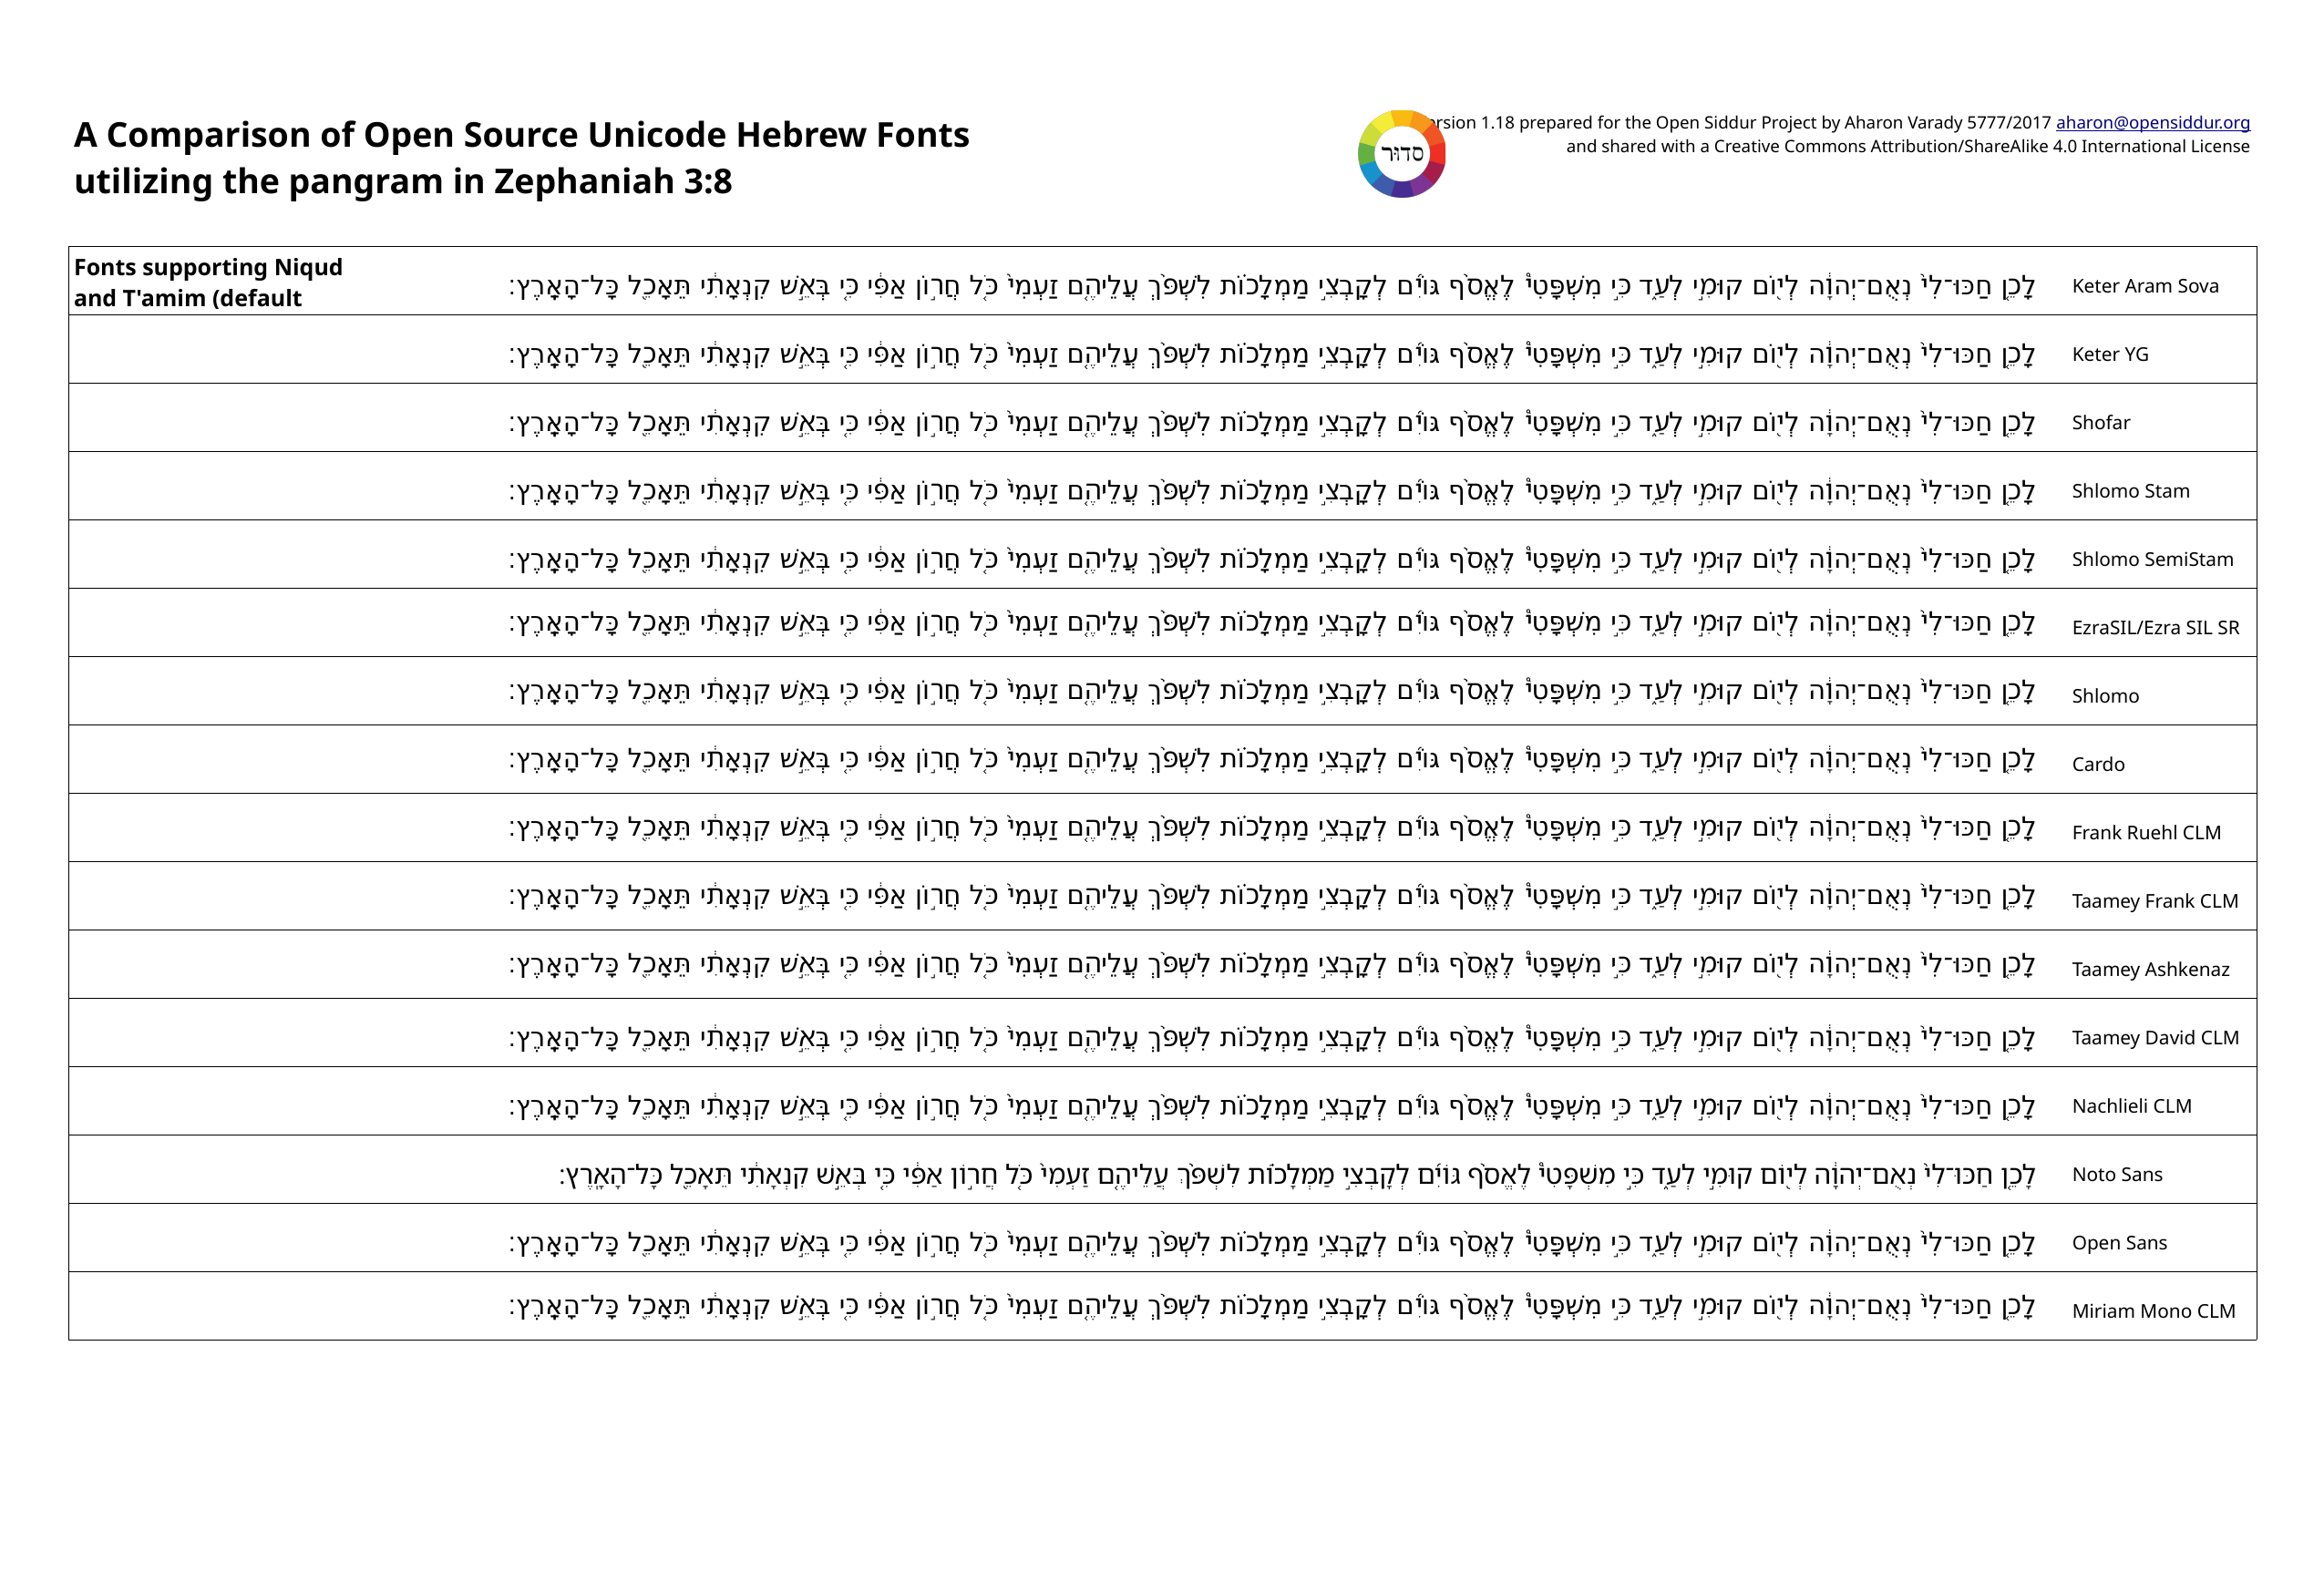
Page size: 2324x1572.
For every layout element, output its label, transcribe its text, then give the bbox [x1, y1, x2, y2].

table_cell לָכֵ֤ן חַכּוּ־לִי֙ נְאֻם־יְהוָ֔ה לְי֖וֹם קוּמִ֣י לְעַ֑ד כִּ֣י מִשְׁפָּטִי֩ לֶאֱסֹ֨ף גּוֹיִ֜ם לְקָבְצִ֣י מַמְלָכ֗וֹת לִשְׁפֹּ֨ךְ עֲלֵיהֶ֤ם זַעְמִי֙ כֹּ֚ל חֲר֣וֹן אַפִּ֔י כִּ֚י בְּאֵ֣שׁ קִנְאָתִ֔י תֵּאָכֵ֖ל כָּל־הָאָֽרֶץ׃ [69, 1272, 2042, 1340]
table_cell Shlomo SemiStam [2067, 520, 2257, 588]
table_cell Miriam Mono CLM [2067, 1272, 2257, 1340]
table_cell Open Sans [2067, 1204, 2257, 1271]
table_cell [2042, 1204, 2067, 1271]
table_cell [69, 1135, 358, 1203]
table_header Fonts supporting Niqud and T'amim (default 14pt) [69, 247, 358, 314]
table_header Version 1.18 prepared for the Open Siddur Project by Aharon Varady 5777/2017 aharon@opensiddur.org and shared with a Creative Commons Attribution/ShareAlike 4.0 International License [1291, 106, 2256, 209]
table_cell [2042, 862, 2067, 930]
table_cell [2042, 384, 2067, 451]
table_cell לָכֵ֤ן חַכּוּ־לִי֙ נְאֻם־יְהוָ֔ה לְי֖וֹם קוּמִ֣י לְעַ֑ד כִּ֣י מִשְׁפָּטִי֩ לֶאֱסֹ֨ף גּוֹיִ֜ם לְקָבְצִ֣י מַמְלָכ֗וֹת לִשְׁפֹּ֨ךְ עֲלֵיהֶ֤ם זַעְמִי֙ כֹּ֚ל חֲר֣וֹן אַפִּ֔י כִּ֚י בְּאֵ֣שׁ קִנְאָתִ֔י תֵּאָכֵ֖ל כָּל־הָאָֽרֶץ׃ [358, 1067, 2042, 1135]
table_cell [2042, 315, 2067, 383]
table_cell לָכֵ֤ן חַכּוּ־לִי֙ נְאֻם־יְהוָ֔ה לְי֖וֹם קוּמִ֣י לְעַ֑ד כִּ֣י מִשְׁפָּטִי֩ לֶאֱסֹ֨ף גּוֹיִ֜ם לְקָבְצִ֣י מַמְלָכ֗וֹת לִשְׁפֹּ֨ךְ עֲלֵיהֶ֤ם זַעְמִי֙ כֹּ֚ל חֲר֣וֹן אַפִּ֔י כִּ֚י בְּאֵ֣שׁ קִנְאָתִ֔י תֵּאָכֵ֖ל כָּל־הָאָֽרֶץ׃ [358, 384, 2042, 451]
table_cell [2042, 657, 2067, 724]
table_header [2042, 247, 2067, 314]
table_cell Taamey Ashkenaz [2067, 930, 2257, 998]
table_cell Frank Ruehl CLM [2067, 794, 2257, 861]
table_cell [2042, 725, 2067, 793]
table_cell לָכֵ֤ן חַכּוּ־לִי֙ נְאֻם־יְהוָ֔ה לְי֖וֹם קוּמִ֣י לְעַ֑ד כִּ֣י מִשְׁפָּטִי֩ לֶאֱסֹ֨ף גּוֹיִ֜ם לְקָבְצִ֣י מַמְלָכ֗וֹת לִשְׁפֹּ֨ךְ עֲלֵיהֶ֤ם זַעְמִי֙ כֹּ֚ל חֲר֣וֹן אַפִּ֔י כִּ֚י בְּאֵ֣שׁ קִנְאָתִ֔י תֵּאָכֵ֖ל כָּל־הָאָֽרֶץ׃ [69, 930, 2042, 998]
table_header A Comparison of Open Source Unicode Hebrew Fonts utilizing the pangram in Zephaniah 3:8 [68, 106, 1291, 209]
table_cell [69, 1204, 358, 1271]
table_cell [2042, 930, 2067, 998]
table_cell לָכֵ֤ן חַכּוּ־לִי֙ נְאֻם־יְהוָ֔ה לְי֖וֹם קוּמִ֣י לְעַ֑ד כִּ֣י מִשְׁפָּטִי֩ לֶאֱסֹ֨ף גּוֹיִ֜ם לְקָבְצִ֣י מַמְלָכ֗וֹת לִשְׁפֹּ֨ךְ עֲלֵיהֶ֤ם זַעְמִי֙ כֹּ֚ל חֲר֣וֹן אַפִּ֔י כִּ֚י בְּאֵ֣שׁ קִנְאָתִ֔י תֵּאָכֵ֖ל כָּל־הָאָֽרֶץ׃ [69, 725, 2042, 793]
table_cell EzraSIL/Ezra SIL SR [2067, 589, 2257, 656]
table_cell Shlomo Stam [2067, 452, 2257, 519]
table_cell Nachlieli CLM [2067, 1067, 2257, 1135]
table_cell לָכֵ֤ן חַכּוּ־לִי֙ נְאֻם־יְהוָ֔ה לְי֖וֹם קוּמִ֣י לְעַ֑ד כִּ֣י מִשְׁפָּטִי֩ לֶאֱסֹ֨ף גּוֹיִ֜ם לְקָבְצִ֣י מַמְלָכ֗וֹת לִשְׁפֹּ֨ךְ עֲלֵיהֶ֤ם זַעְמִי֙ כֹּ֚ל חֲר֣וֹן אַפִּ֔י כִּ֚י בְּאֵ֣שׁ קִנְאָתִ֔י תֵּאָכֵ֖ל כָּל־הָאָֽרֶץ׃ [358, 1135, 2042, 1203]
table_cell לָכֵ֤ן חַכּוּ־לִי֙ נְאֻם־יְהוָ֔ה לְי֖וֹם קוּמִ֣י לְעַ֑ד כִּ֣י מִשְׁפָּטִי֩ לֶאֱסֹ֨ף גּוֹיִ֜ם לְקָבְצִ֣י מַמְלָכ֗וֹת לִשְׁפֹּ֨ךְ עֲלֵיהֶ֤ם זַעְמִי֙ כֹּ֚ל חֲר֣וֹן אַפִּ֔י כִּ֚י בְּאֵ֣שׁ קִנְאָתִ֔י תֵּאָכֵ֖ל כָּל־הָאָֽרֶץ׃ [69, 589, 2042, 656]
table_cell Shlomo [2067, 657, 2257, 724]
table_cell Cardo [2067, 725, 2257, 793]
table_cell [2042, 1067, 2067, 1135]
table_cell [69, 452, 358, 519]
table_cell לָכֵ֤ן חַכּוּ־לִי֙ נְאֻם־יְהוָ֔ה לְי֖וֹם קוּמִ֣י לְעַ֑ד כִּ֣י מִשְׁפָּטִי֩ לֶאֱסֹ֨ף גּוֹיִ֜ם לְקָבְצִ֣י מַמְלָכ֗וֹת לִשְׁפֹּ֨ךְ עֲלֵיהֶ֤ם זַעְמִי֙ כֹּ֚ל חֲר֣וֹן אַפִּ֔י כִּ֚י בְּאֵ֣שׁ קִנְאָתִ֔י תֵּאָכֵ֖ל כָּל־הָאָֽרֶץ׃ [69, 657, 2042, 724]
table_cell Taamey David CLM [2067, 999, 2257, 1066]
table_cell לָכֵ֤ן חַכּוּ־לִי֙ נְאֻם־יְהוָ֔ה לְי֖וֹם קוּמִ֣י לְעַ֑ד כִּ֣י מִשְׁפָּטִי֩ לֶאֱסֹ֨ף גּוֹיִ֜ם לְקָבְצִ֣י מַמְלָכ֗וֹת לִשְׁפֹּ֨ךְ עֲלֵיהֶ֤ם זַעְמִי֙ כֹּ֚ל חֲר֣וֹן אַפִּ֔י כִּ֚י בְּאֵ֣שׁ קִנְאָתִ֔י תֵּאָכֵ֖ל כָּל־הָאָֽרֶץ׃ [358, 452, 2042, 519]
table_cell Keter YG [2067, 315, 2257, 383]
table_cell [2042, 1135, 2067, 1203]
table_cell [69, 999, 358, 1066]
table_cell [2042, 589, 2067, 656]
table_cell לָכֵ֤ן חַכּוּ־לִי֙ נְאֻם־יְהוָ֔ה לְי֖וֹם קוּמִ֣י לְעַ֑ד כִּ֣י מִשְׁפָּטִי֩ לֶאֱסֹ֨ף גּוֹיִ֜ם לְקָבְצִ֣י מַמְלָכ֗וֹת לִשְׁפֹּ֨ךְ עֲלֵיהֶ֤ם זַעְמִי֙ כֹּ֚ל חֲר֣וֹן אַפִּ֔י כִּ֚י בְּאֵ֣שׁ קִנְאָתִ֔י תֵּאָכֵ֖ל כָּל־הָאָֽרֶץ׃ [69, 794, 2042, 861]
table_cell לָכֵ֤ן חַכּוּ־לִי֙ נְאֻם־יְהוָ֔ה לְי֖וֹם קוּמִ֣י לְעַ֑ד כִּ֣י מִשְׁפָּטִי֩ לֶאֱסֹ֨ף גּוֹיִ֜ם לְקָבְצִ֣י מַמְלָכ֗וֹת לִשְׁפֹּ֨ךְ עֲלֵיהֶ֤ם זַעְמִי֙ כֹּ֚ל חֲר֣וֹן אַפִּ֔י כִּ֚י בְּאֵ֣שׁ קִנְאָתִ֔י תֵּאָכֵ֖ל כָּל־הָאָֽרֶץ׃ [358, 1204, 2042, 1271]
table_cell [69, 520, 358, 588]
table_cell [2042, 1272, 2067, 1340]
table_cell [69, 315, 358, 383]
table_cell [2042, 794, 2067, 861]
table_cell [2042, 520, 2067, 588]
table_cell Noto Sans [2067, 1135, 2257, 1203]
table_cell [2042, 452, 2067, 519]
table_cell לָכֵ֤ן חַכּוּ־לִי֙ נְאֻם־יְהוָ֔ה לְי֖וֹם קוּמִ֣י לְעַ֑ד כִּ֣י מִשְׁפָּטִי֩ לֶאֱסֹ֨ף גּוֹיִ֜ם לְקָבְצִ֣י מַמְלָכ֗וֹת לִשְׁפֹּ֨ךְ עֲלֵיהֶ֤ם זַעְמִי֙ כֹּ֚ל חֲר֣וֹן אַפִּ֔י כִּ֚י בְּאֵ֣שׁ קִנְאָתִ֔י תֵּאָכֵ֖ל כָּל־הָאָֽרֶץ׃ [358, 315, 2042, 383]
table_cell לָכֵ֤ן חַכּוּ־לִי֙ נְאֻם־יְהוָ֔ה לְי֖וֹם קוּמִ֣י לְעַ֑ד כִּ֣י מִשְׁפָּטִי֩ לֶאֱסֹ֨ף גּוֹיִ֜ם לְקָבְצִ֣י מַמְלָכ֗וֹת לִשְׁפֹּ֨ךְ עֲלֵיהֶ֤ם זַעְמִי֙ כֹּ֚ל חֲר֣וֹן אַפִּ֔י כִּ֚י בְּאֵ֣שׁ קִנְאָתִ֔י תֵּאָכֵ֖ל כָּל־הָאָֽרֶץ׃ [358, 520, 2042, 588]
table_cell [69, 384, 358, 451]
table_cell Shofar [2067, 384, 2257, 451]
picture [1358, 110, 1446, 198]
table_cell לָכֵ֤ן חַכּוּ־לִי֙ נְאֻם־יְהוָ֔ה לְי֖וֹם קוּמִ֣י לְעַ֑ד כִּ֣י מִשְׁפָּטִי֩ לֶאֱסֹ֨ף גּוֹיִ֜ם לְקָבְצִ֣י מַמְלָכ֗וֹת לִשְׁפֹּ֨ךְ עֲלֵיהֶ֤ם זַעְמִי֙ כֹּ֚ל חֲר֣וֹן אַפִּ֔י כִּ֚י בְּאֵ֣שׁ קִנְאָתִ֔י תֵּאָכֵ֖ל כָּל־הָאָֽרֶץ׃ [69, 862, 2042, 930]
table_cell [2042, 999, 2067, 1066]
table_cell [69, 1067, 358, 1135]
table_header לָכֵ֤ן חַכּוּ־לִי֙ נְאֻם־יְהוָ֔ה לְי֖וֹם קוּמִ֣י לְעַ֑ד כִּ֣י מִשְׁפָּטִי֩ לֶאֱסֹ֨ף גּוֹיִ֜ם לְקָבְצִ֣י מַמְלָכ֗וֹת לִשְׁפֹּ֨ךְ עֲלֵיהֶ֤ם זַעְמִי֙ כֹּ֚ל חֲר֣וֹן אַפִּ֔י כִּ֚י בְּאֵ֣שׁ קִנְאָתִ֔י תֵּאָכֵ֖ל כָּל־הָאָֽרֶץ׃ [358, 247, 2042, 314]
table_header Keter Aram Sova [2067, 247, 2257, 314]
table_cell לָכֵ֤ן חַכּוּ־לִי֙ נְאֻם־יְהוָ֔ה לְי֖וֹם קוּמִ֣י לְעַ֑ד כִּ֣י מִשְׁפָּטִי֩ לֶאֱסֹ֨ף גּוֹיִ֜ם לְקָבְצִ֣י מַמְלָכ֗וֹת לִשְׁפֹּ֨ךְ עֲלֵיהֶ֤ם זַעְמִי֙ כֹּ֚ל חֲר֣וֹן אַפִּ֔י כִּ֚י בְּאֵ֣שׁ קִנְאָתִ֔י תֵּאָכֵ֖ל כָּל־הָאָֽרֶץ׃ [358, 999, 2042, 1066]
table_cell Taamey Frank CLM [2067, 862, 2257, 930]
